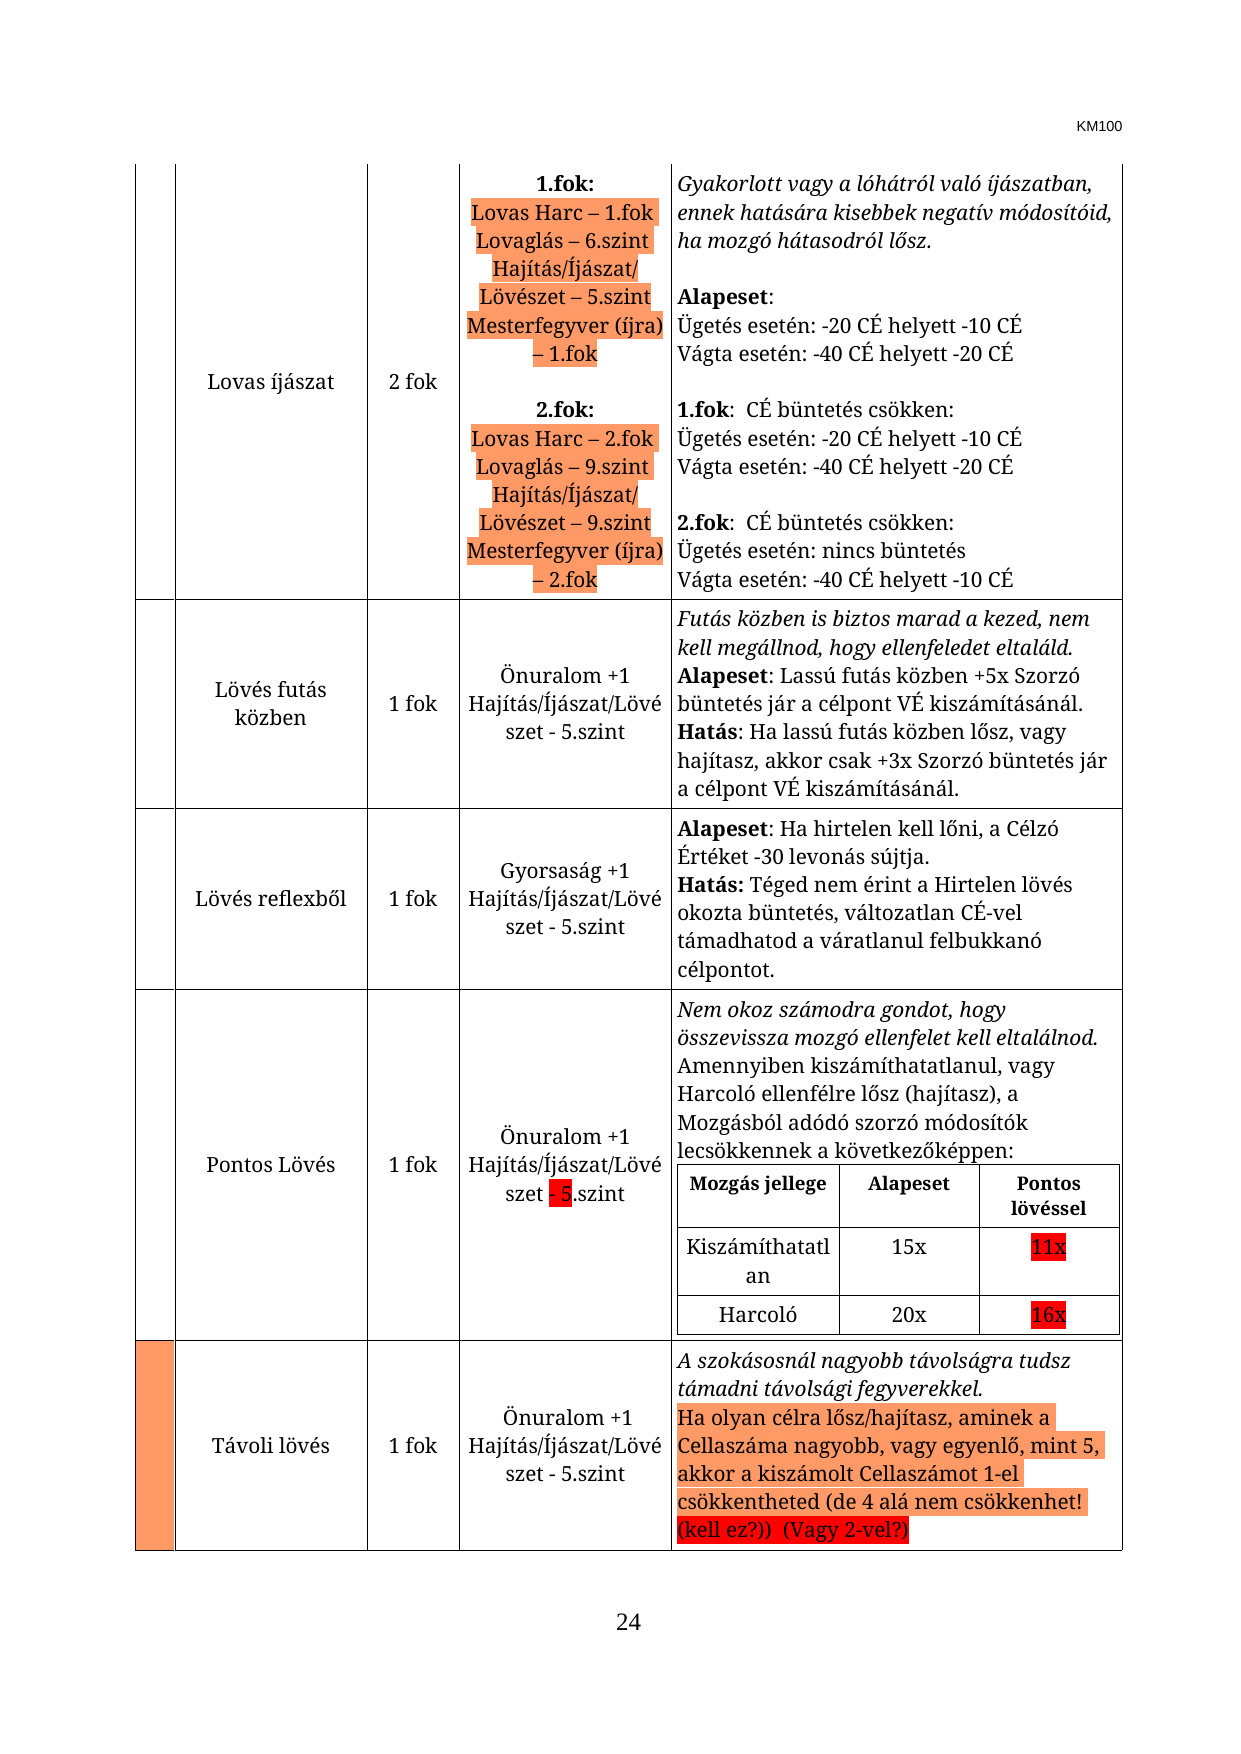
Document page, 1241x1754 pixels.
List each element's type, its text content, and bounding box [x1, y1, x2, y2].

table_cell 11x [980, 1228, 1119, 1295]
table_cell [136, 809, 174, 989]
table_cell Gyakorlott vagy a lóhátról való íjászatban, ennek hatására kisebbek negatív módosítóid, ha mozgó hátasodról lősz. Alapeset: Ügetés esetén: -20 CÉ helyett -10 CÉ Vágta esetén: -40 CÉ helyett -20 CÉ 1.fok: CÉ büntetés csökken: Ügetés esetén: -20 CÉ helyett -10 CÉ Vágta esetén: -40 CÉ helyett -20 CÉ 2.fok: CÉ büntetés csökken: Ügetés esetén: nincs büntetés Vágta esetén: -40 CÉ helyett -10 CÉ [672, 164, 1122, 599]
table_cell Lövés reflexből [176, 809, 367, 989]
table_cell Távoli lövés [176, 1341, 367, 1550]
table_cell Kiszámíthatatlan [678, 1228, 839, 1295]
table_cell Lovas íjászat [176, 164, 367, 599]
table_cell 1 fok [368, 1341, 459, 1550]
table_cell 1 fok [368, 600, 459, 808]
table_cell Alapeset: Ha hirtelen kell lőni, a Célzó Értéket -30 levonás sújtja. Hatás: Téged nem érint a Hirtelen lövés okozta büntetés, változatlan CÉ-vel támadhatod a váratlanul felbukkanó célpontot. [672, 809, 1122, 989]
table_cell Harcoló [678, 1296, 839, 1334]
table_cell 1.fok: Lovas Harc – 1.fok Lovaglás – 6.szint Hajítás/Íjászat/Lövészet – 5.szint Mesterfegyver (íjra) – 1.fok 2.fok: Lovas Harc – 2.fok Lovaglás – 9.szint Hajítás/Íjászat/Lövészet – 9.szint Mesterfegyver (íjra) – 2.fok [460, 164, 671, 599]
table_cell Pontos Lövés [176, 990, 367, 1340]
table_cell Önuralom +1 Hajítás/Íjászat/Lövészet - 5.szint [460, 600, 671, 808]
table_cell Gyorsaság +1 Hajítás/Íjászat/Lövészet - 5.szint [460, 809, 671, 989]
table_cell [136, 600, 174, 808]
table_header Mozgás jellege [678, 1165, 839, 1227]
table_cell Önuralom +1 Hajítás/Íjászat/Lövészet - 5.szint [460, 1341, 671, 1550]
table_cell 2 fok [368, 164, 459, 599]
table_cell 15x [840, 1228, 979, 1295]
table_cell 20x [840, 1296, 979, 1334]
table_cell [136, 1341, 174, 1550]
table_cell Nem okoz számodra gondot, hogy összevissza mozgó ellenfelet kell eltalálnod. Amennyiben kiszámíthatatlanul, vagy Harcoló ellenfélre lősz (hajítasz), a Mozgásból adódó szorzó módosítók lecsökkennek a következőképpen: [672, 990, 1122, 1340]
table_cell 1 fok [368, 990, 459, 1340]
table_cell 1 fok [368, 809, 459, 989]
table_cell Lövés futás közben [176, 600, 367, 808]
table_cell A szokásosnál nagyobb távolságra tudsz támadni távolsági fegyverekkel. Ha olyan célra lősz/hajítasz, aminek a Cellaszáma nagyobb, vagy egyenlő, mint 5, akkor a kiszámolt Cellaszámot 1-el csökkentheted (de 4 alá nem csökkenhet! (kell ez?)) (Vagy 2-vel?) [672, 1341, 1122, 1550]
table_cell [136, 164, 174, 599]
table_header Alapeset [840, 1165, 979, 1227]
table_cell 16x [980, 1296, 1119, 1334]
table_cell Futás közben is biztos marad a kezed, nem kell megállnod, hogy ellenfeledet eltaláld. Alapeset: Lassú futás közben +5x Szorzó büntetés jár a célpont VÉ kiszámításánál. Hatás: Ha lassú futás közben lősz, vagy hajítasz, akkor csak +3x Szorzó büntetés jár a célpont VÉ kiszámításánál. [672, 600, 1122, 808]
table_cell [136, 990, 174, 1340]
table_header Pontos lövéssel [980, 1165, 1119, 1227]
table_cell Önuralom +1 Hajítás/Íjászat/Lövészet - 5.szint [460, 990, 671, 1340]
